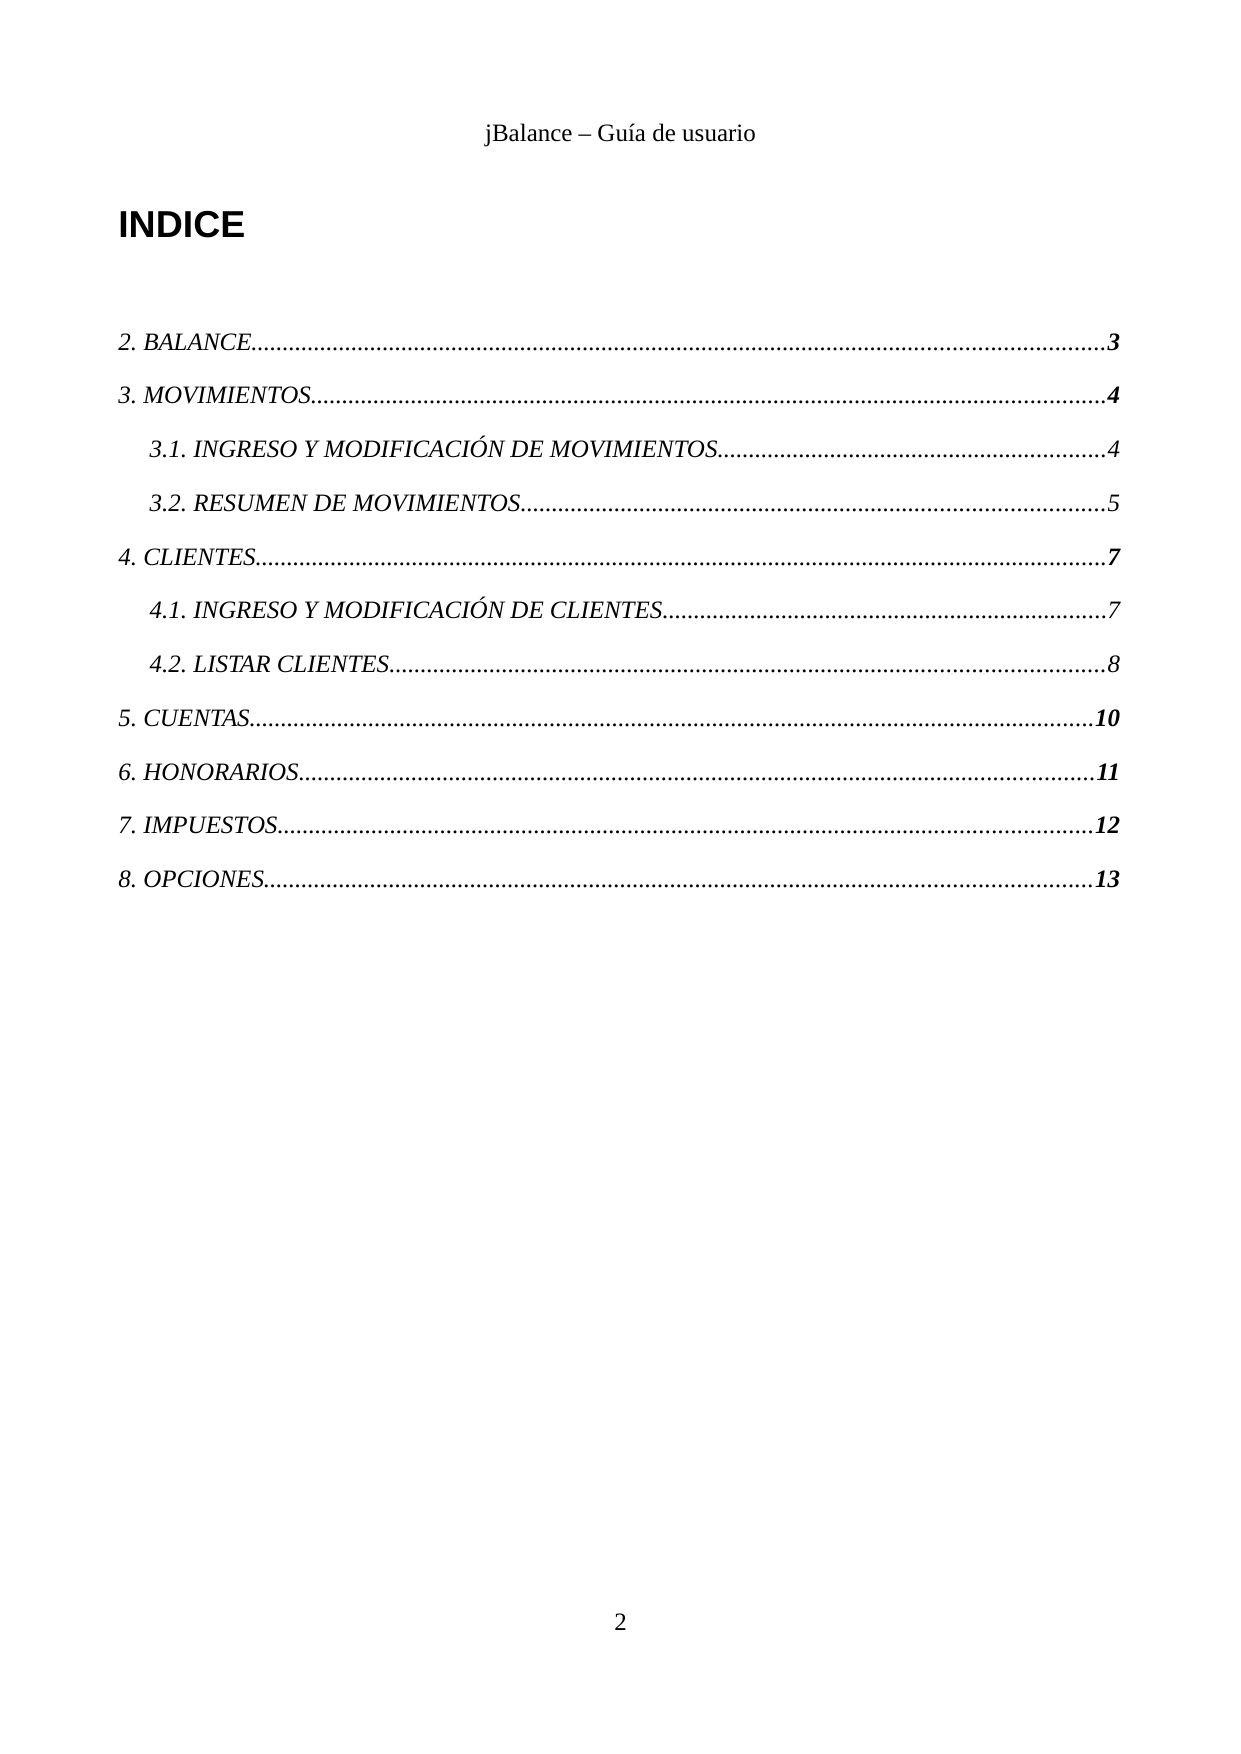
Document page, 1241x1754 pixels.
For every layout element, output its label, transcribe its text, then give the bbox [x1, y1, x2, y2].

subtitle INDICE [118, 202, 1122, 245]
text 4. CLIENTES 7 [118, 542, 1122, 570]
text 4.2. LISTAR CLIENTES 8 [118, 649, 1122, 678]
text 6. HONORARIOS 11 [118, 757, 1122, 785]
text 2. BALANCE 3 [118, 327, 1122, 355]
text 4.1. INGRESO Y MODIFICACIÓN DE CLIENTES 7 [118, 595, 1122, 624]
text 3. MOVIMIENTOS 4 [118, 380, 1122, 409]
text 3.1. INGRESO Y MODIFICACIÓN DE MOVIMIENTOS 4 [118, 434, 1122, 463]
text 7. IMPUESTOS 12 [118, 810, 1122, 839]
text 8. OPCIONES 13 [118, 864, 1122, 893]
text 3.2. RESUMEN DE MOVIMIENTOS 5 [118, 488, 1122, 517]
text 5. CUENTAS 10 [118, 703, 1122, 732]
